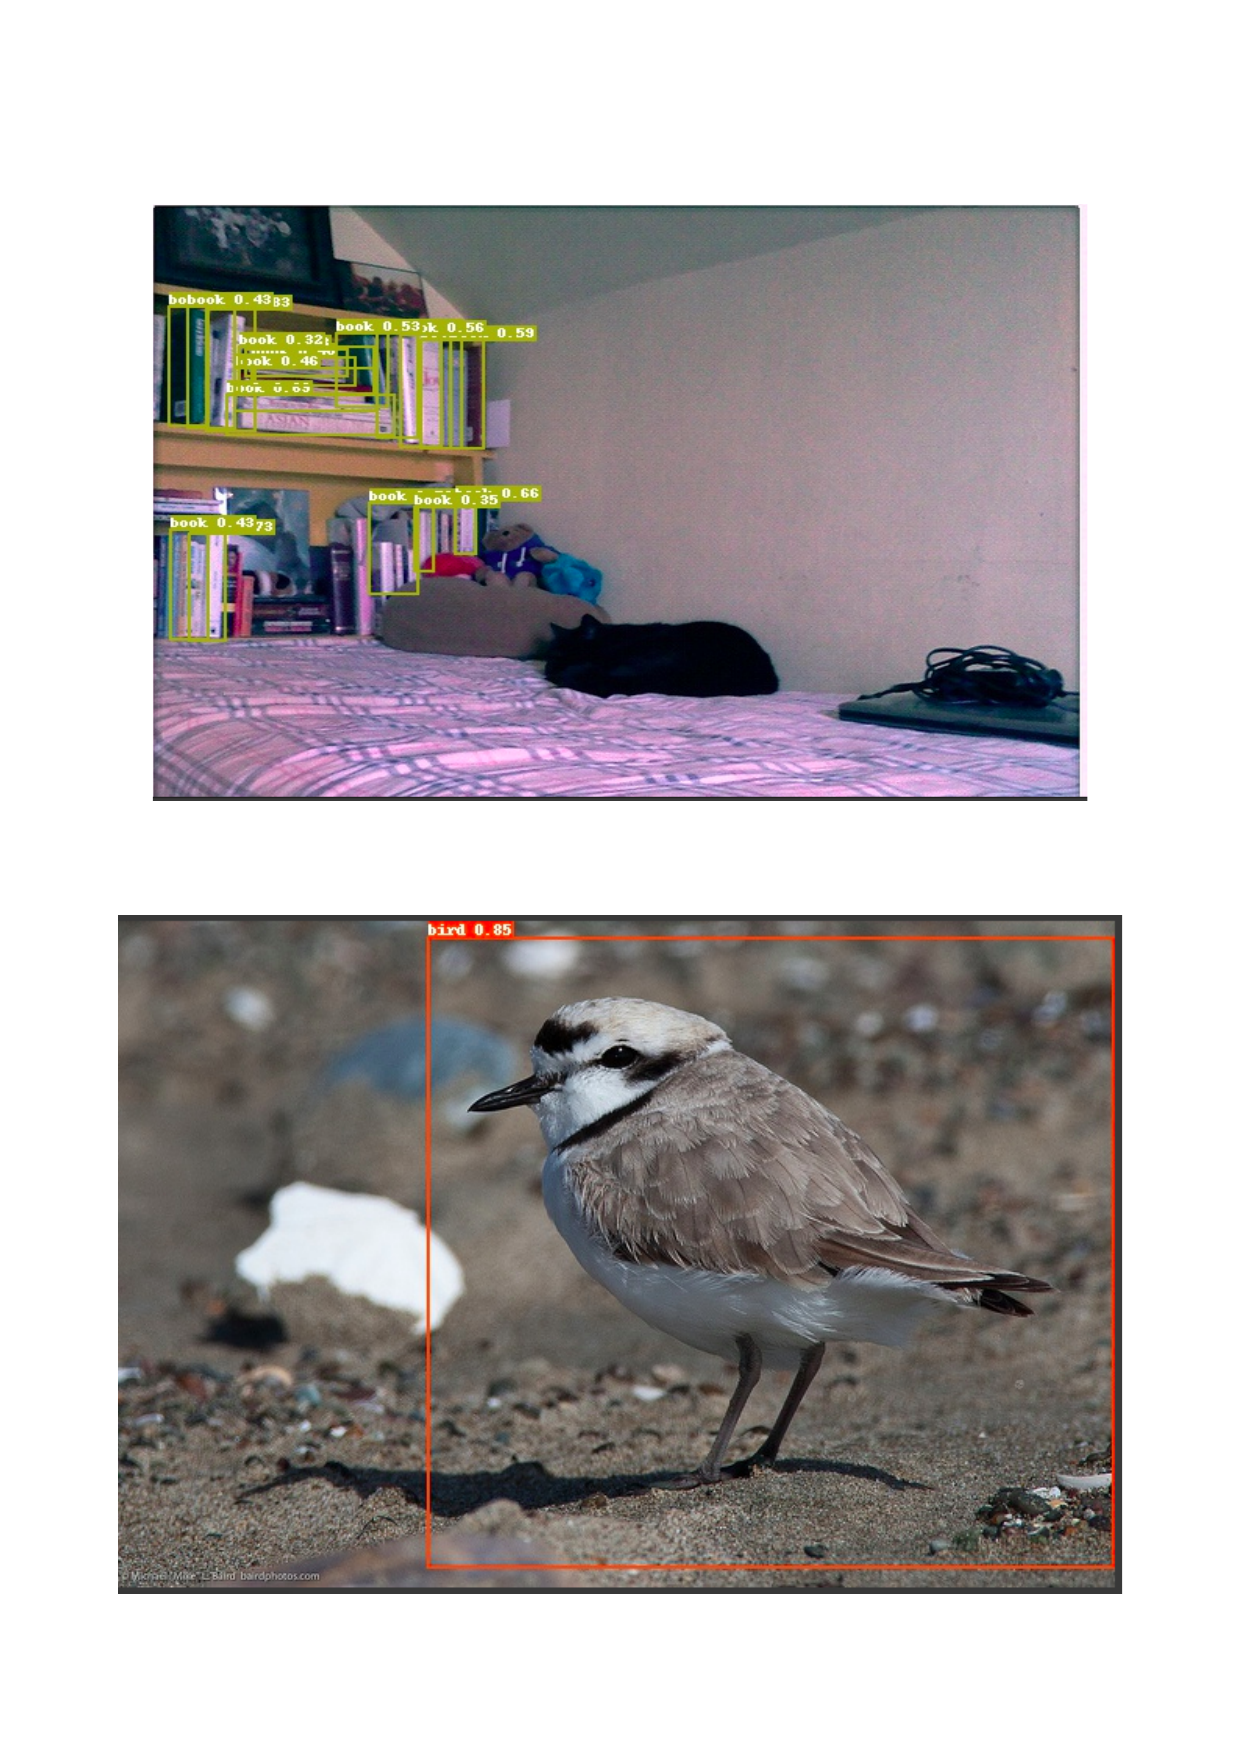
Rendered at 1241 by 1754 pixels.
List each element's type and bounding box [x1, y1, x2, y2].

picture [152, 204, 1088, 801]
picture [118, 915, 1123, 1594]
